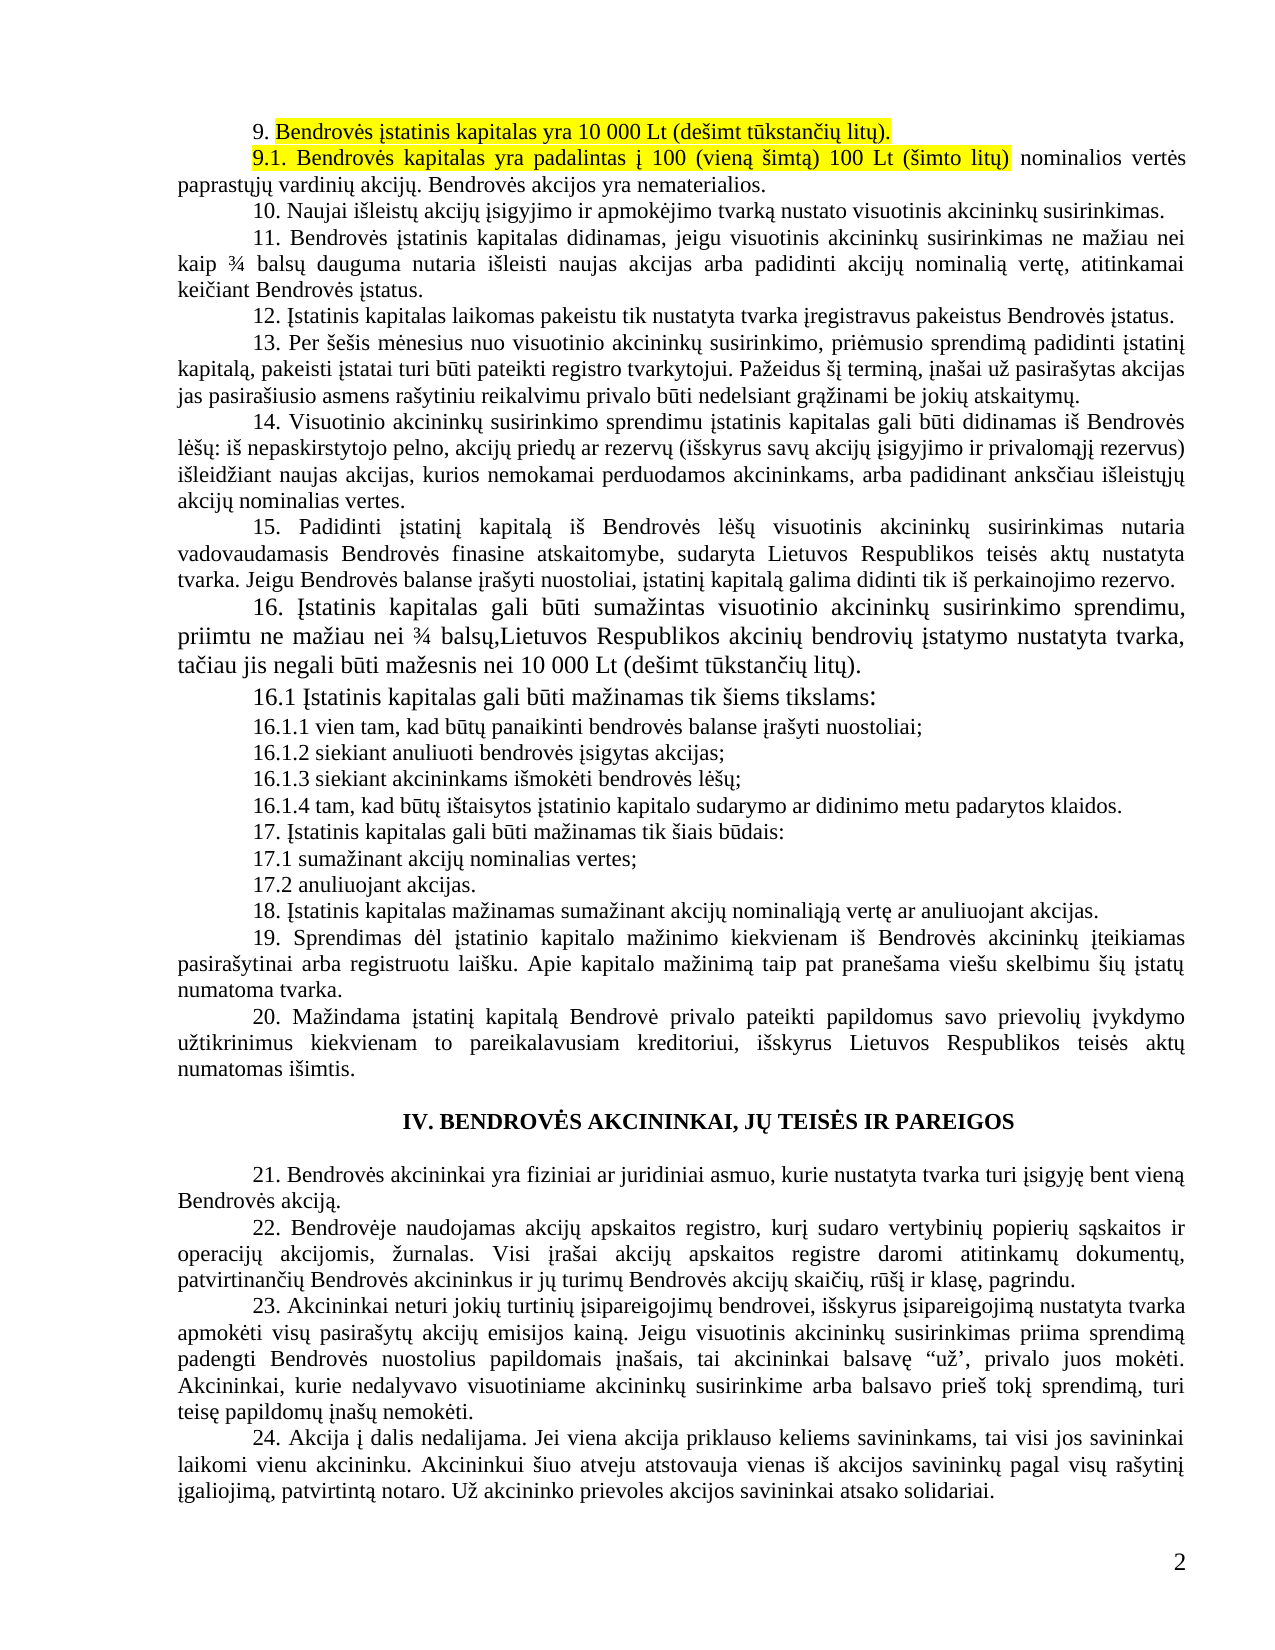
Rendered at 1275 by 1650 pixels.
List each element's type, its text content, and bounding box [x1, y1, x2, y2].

text 20. Mažindama įstatinį kapitalą Bendrovė privalo pateikti papildomus savo prievolių įvykdymo užtikrinimus kiekvienam to pareikalavusiam kreditoriui, išskyrus Lietuvos Respublikos teisės aktų numatomas išimtis. [177, 1003, 1186, 1082]
text 15. Padidinti įstatinį kapitalą iš Bendrovės lėšų visuotinis akcininkų susirinkimas nutaria vadovaudamasis Bendrovės finasine atskaitomybe, sudaryta Lietuvos Respublikos teisės aktų nustatyta tvarka. Jeigu Bendrovės balanse įrašyti nuostoliai, įstatinį kapitalą galima didinti tik iš perkainojimo rezervo. [177, 513, 1186, 592]
text 9. Bendrovės įstatinis kapitalas yra 10 000 Lt (dešimt tūkstančių litų). [177, 118, 1186, 144]
text 16.1.1 vien tam, kad būtų panaikinti bendrovės balanse įrašyti nuostoliai; [177, 713, 1186, 739]
text 16.1.2 siekiant anuliuoti bendrovės įsigytas akcijas; [177, 739, 1186, 766]
text 22. Bendrovėje naudojamas akcijų apskaitos registro, kurį sudaro vertybinių popierių sąskaitos ir operacijų akcijomis, žurnalas. Visi įrašai akcijų apskaitos registre daromi atitinkamų dokumentų, patvirtinančių Bendrovės akcininkus ir jų turimų Bendrovės akcijų skaičių, rūšį ir klasę, pagrindu. [177, 1213, 1186, 1293]
text 17.1 sumažinant akcijų nominalias vertes; [177, 844, 1186, 871]
text 14. Visuotinio akcininkų susirinkimo sprendimu įstatinis kapitalas gali būti didinamas iš Bendrovės lėšų: iš nepaskirstytojo pelno, akcijų priedų ar rezervų (išskyrus savų akcijų įsigyjimo ir privalomąjį rezervus) išleidžiant naujas akcijas, kurios nemokamai perduodamos akcininkams, arba padidinant anksčiau išleistųjų akcijų nominalias vertes. [177, 408, 1186, 513]
text 18. Įstatinis kapitalas mažinamas sumažinant akcijų nominaliąją vertę ar anuliuojant akcijas. [177, 897, 1186, 924]
text 10. Naujai išleistų akcijų įsigyjimo ir apmokėjimo tvarką nustato visuotinis akcininkų susirinkimas. [177, 197, 1186, 223]
text 17.2 anuliuojant akcijas. [177, 871, 1186, 897]
text 16.1.4 tam, kad būtų ištaisytos įstatinio kapitalo sudarymo ar didinimo metu padarytos klaidos. [177, 792, 1186, 818]
text 16.1.3 siekiant akcininkams išmokėti bendrovės lėšų; [177, 766, 1186, 792]
text IV. BENDROVĖS AKCININKAI, JŲ TEISĖS IR PAREIGOS [177, 1108, 1186, 1134]
text 23. Akcininkai neturi jokių turtinių įsipareigojimų bendrovei, išskyrus įsipareigojimą nustatyta tvarka apmokėti visų pasirašytų akcijų emisijos kainą. Jeigu visuotinis akcininkų susirinkimas priima sprendimą padengti Bendrovės nuostolius papildomais įnašais, tai akcininkai balsavę “už’, privalo juos mokėti. Akcininkai, kurie nedalyvavo visuotiniame akcininkų susirinkime arba balsavo prieš tokį sprendimą, turi teisę papildomų įnašų nemokėti. [177, 1293, 1186, 1424]
text 13. Per šešis mėnesius nuo visuotinio akcininkų susirinkimo, priėmusio sprendimą padidinti įstatinį kapitalą, pakeisti įstatai turi būti pateikti registro tvarkytojui. Pažeidus šį terminą, įnašai už pasirašytas akcijas jas pasirašiusio asmens rašytiniu reikalvimu privalo būti nedelsiant grąžinami be jokių atskaitymų. [177, 329, 1186, 408]
text 9.1. Bendrovės kapitalas yra padalintas į 100 (vieną šimtą) 100 Lt (šimto litų) nominalios vertės paprastųjų vardinių akcijų. Bendrovės akcijos yra nematerialios. [177, 144, 1186, 197]
text 19. Sprendimas dėl įstatinio kapitalo mažinimo kiekvienam iš Bendrovės akcininkų įteikiamas pasirašytinai arba registruotu laišku. Apie kapitalo mažinimą taip pat pranešama viešu skelbimu šių įstatų numatoma tvarka. [177, 924, 1186, 1003]
text 21. Bendrovės akcininkai yra fiziniai ar juridiniai asmuo, kurie nustatyta tvarka turi įsigyję bent vieną Bendrovės akciją. [177, 1161, 1186, 1213]
text 12. Įstatinis kapitalas laikomas pakeistu tik nustatyta tvarka įregistravus pakeistus Bendrovės įstatus. [177, 303, 1186, 329]
text 16. Įstatinis kapitalas gali būti sumažintas visuotinio akcininkų susirinkimo sprendimu, priimtu ne mažiau nei ¾ balsų,Lietuvos Respublikos akcinių bendrovių įstatymo nustatyta tvarka, tačiau jis negali būti mažesnis nei 10 000 Lt (dešimt tūkstančių litų). [177, 592, 1186, 679]
text 16.1 Įstatinis kapitalas gali būti mažinamas tik šiems tikslams: [177, 679, 1186, 713]
text 24. Akcija į dalis nedalijama. Jei viena akcija priklauso keliems savininkams, tai visi jos savininkai laikomi vienu akcininku. Akcininkui šiuo atveju atstovauja vienas iš akcijos savininkų pagal visų rašytinį įgaliojimą, patvirtintą notaro. Už akcininko prievoles akcijos savininkai atsako solidariai. [177, 1424, 1186, 1503]
text 11. Bendrovės įstatinis kapitalas didinamas, jeigu visuotinis akcininkų susirinkimas ne mažiau nei kaip ¾ balsų dauguma nutaria išleisti naujas akcijas arba padidinti akcijų nominalią vertę, atitinkamai keičiant Bendrovės įstatus. [177, 223, 1186, 303]
text 17. Įstatinis kapitalas gali būti mažinamas tik šiais būdais: [177, 818, 1186, 844]
